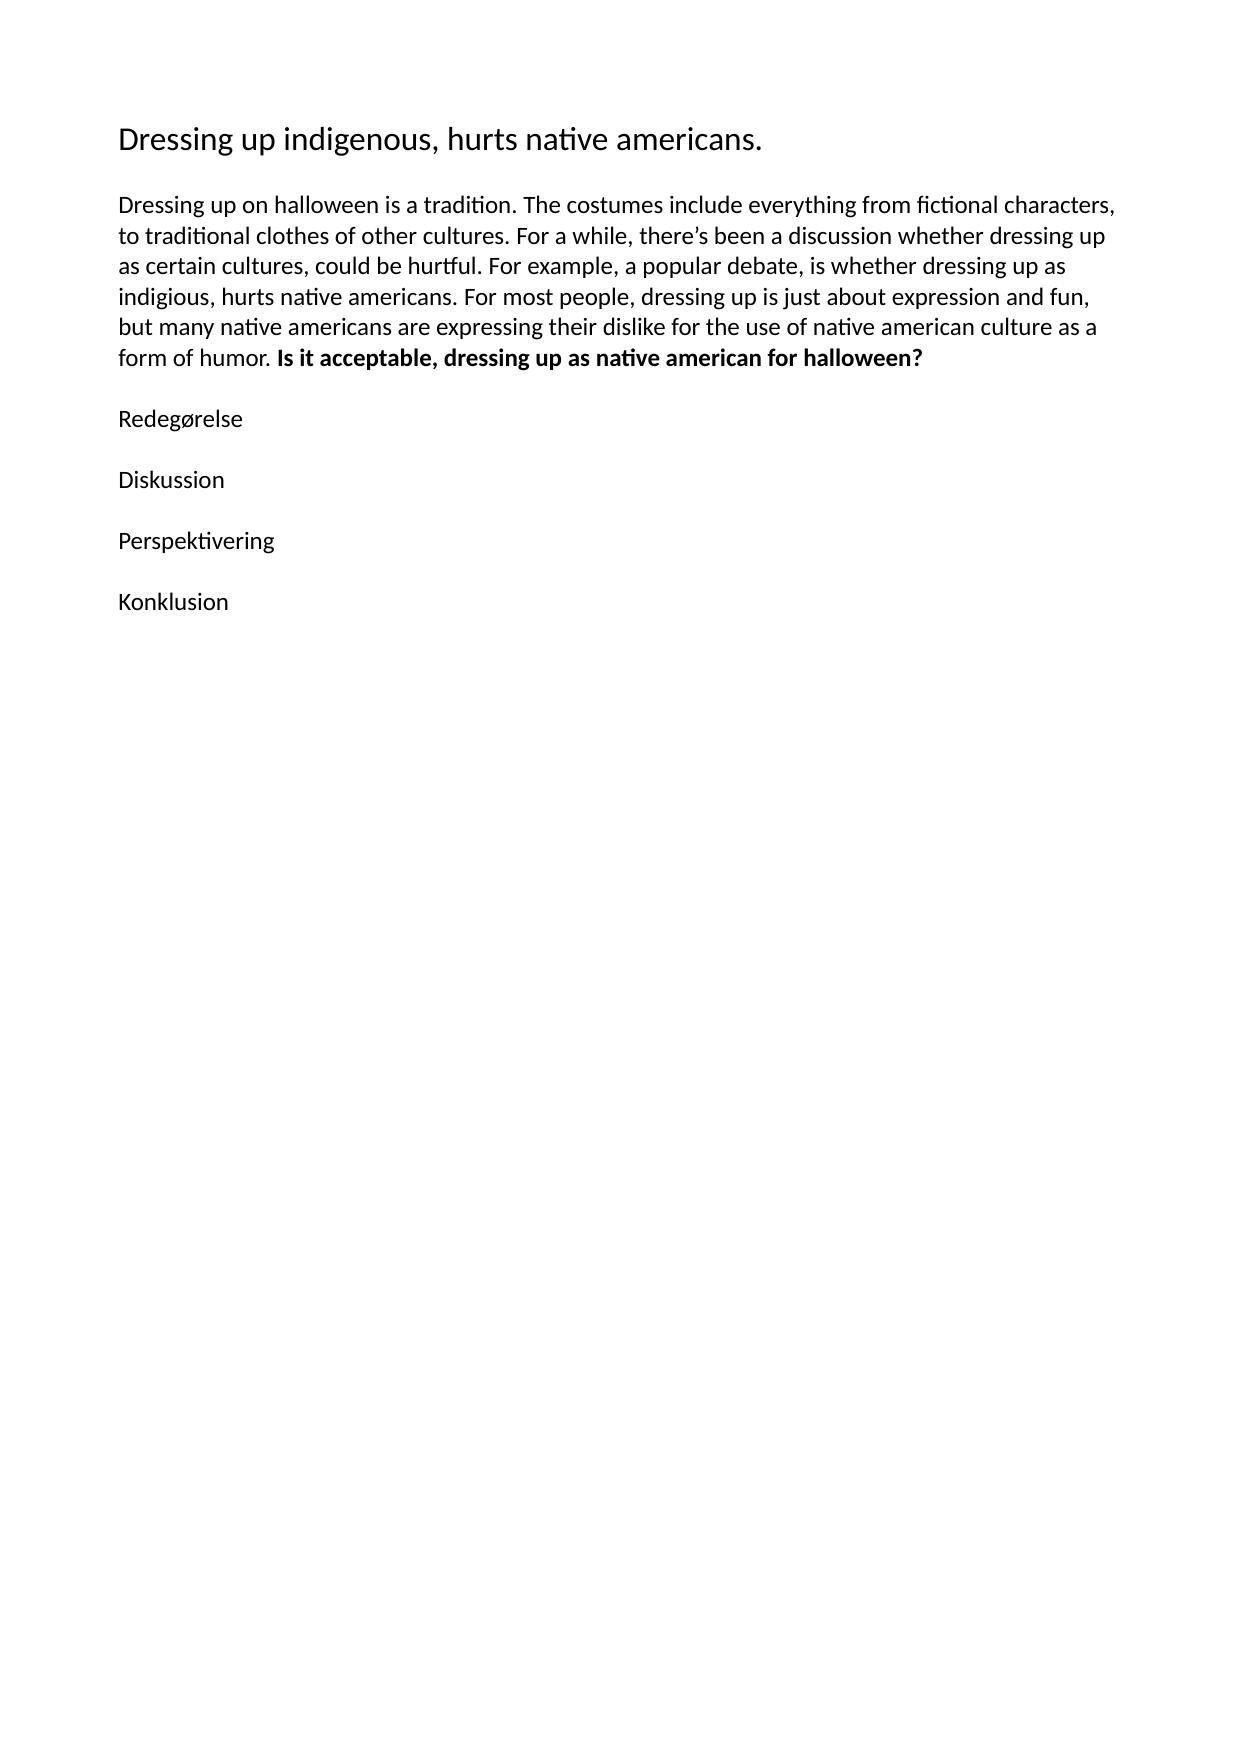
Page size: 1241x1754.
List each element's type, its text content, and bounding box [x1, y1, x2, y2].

text Dressing up on halloween is a tradition. The costumes include everything from fictional characters, to traditional clothes of other cultures. For a while, there’s been a discussion whether dressing up as certain cultures, could be hurtful. For example, a popular debate, is whether dressing up as indigious, hurts native americans. For most people, dressing up is just about expression and fun, but many native americans are expressing their dislike for the use of native american culture as a form of humor. Is it acceptable, dressing up as native american for halloween? [118, 189, 1122, 372]
text Dressing up indigenous, hurts native americans. [118, 118, 1122, 159]
text Diskussion [118, 464, 1122, 494]
text Redegørelse [118, 403, 1122, 433]
text Perspektivering [118, 525, 1122, 556]
text Konklusion [118, 586, 1122, 617]
